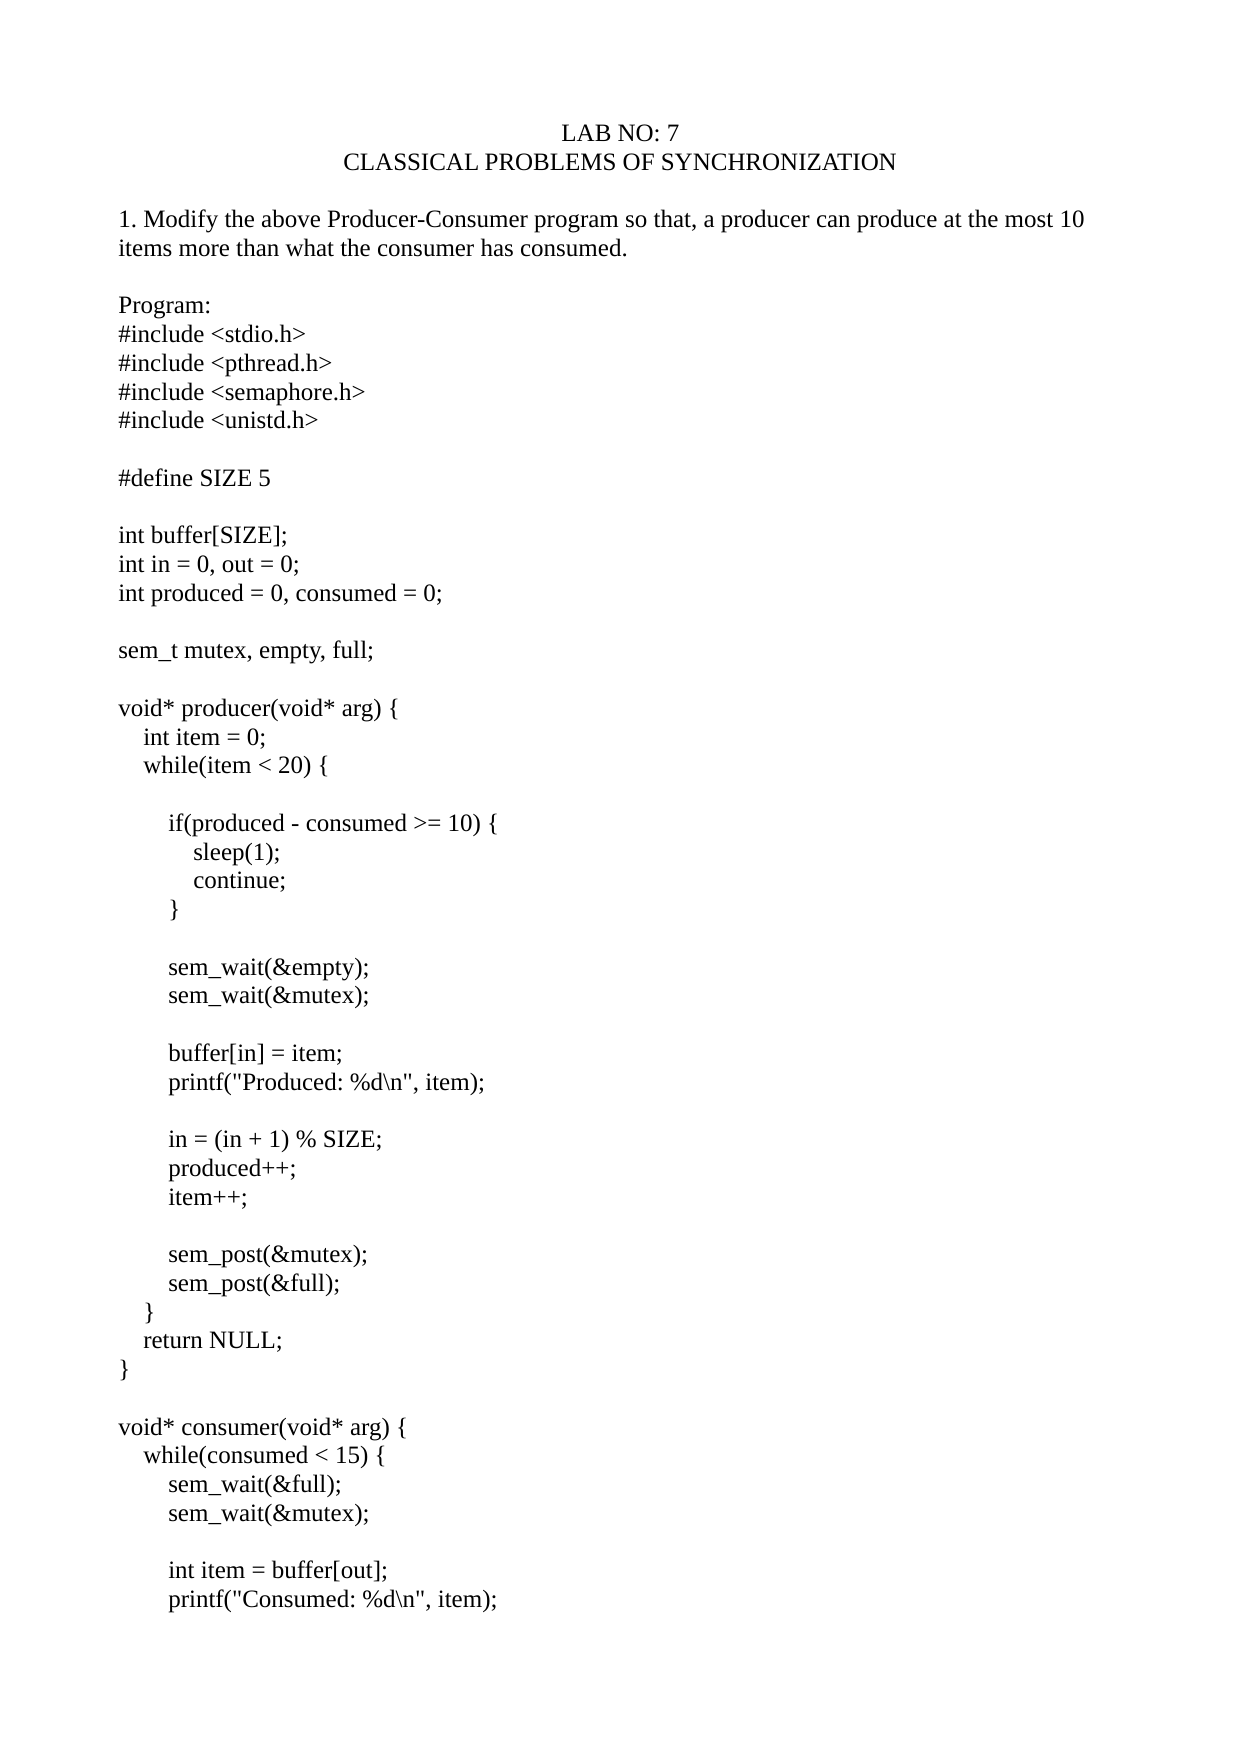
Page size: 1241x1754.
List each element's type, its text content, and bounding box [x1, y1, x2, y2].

text int in = 0, out = 0; [118, 549, 1122, 578]
text sleep(1); [118, 837, 1122, 866]
text #include <unistd.h> [118, 406, 1122, 434]
text LAB NO: 7 [118, 118, 1122, 147]
text int buffer[SIZE]; [118, 521, 1122, 549]
text while(consumed < 15) { [118, 1441, 1122, 1469]
text } [118, 1297, 1122, 1326]
text sem_wait(&full); [118, 1469, 1122, 1498]
text while(item < 20) { [118, 751, 1122, 779]
text int item = 0; [118, 722, 1122, 751]
text continue; [118, 866, 1122, 894]
text produced++; [118, 1153, 1122, 1182]
text #define SIZE 5 [118, 463, 1122, 492]
text #include <semaphore.h> [118, 377, 1122, 406]
text } [118, 894, 1122, 923]
text int item = buffer[out]; [118, 1556, 1122, 1584]
text in = (in + 1) % SIZE; [118, 1124, 1122, 1153]
text sem_t mutex, empty, full; [118, 636, 1122, 664]
text return NULL; [118, 1326, 1122, 1354]
text #include <pthread.h> [118, 348, 1122, 377]
text Program: [118, 291, 1122, 319]
text } [118, 1354, 1122, 1383]
text CLASSICAL PROBLEMS OF SYNCHRONIZATION [118, 147, 1122, 176]
text void* producer(void* arg) { [118, 693, 1122, 722]
text sem_wait(&mutex); [118, 981, 1122, 1009]
text item++; [118, 1182, 1122, 1211]
text if(produced - consumed >= 10) { [118, 808, 1122, 837]
text sem_wait(&mutex); [118, 1498, 1122, 1527]
text void* consumer(void* arg) { [118, 1412, 1122, 1441]
text sem_wait(&empty); [118, 952, 1122, 981]
text #include <stdio.h> [118, 319, 1122, 348]
text 1. Modify the above Producer-Consumer program so that, a producer can produce at the most 10 items more than what the consumer has consumed. [118, 204, 1122, 262]
text sem_post(&mutex); [118, 1239, 1122, 1268]
text printf("Produced: %d\n", item); [118, 1067, 1122, 1096]
text int produced = 0, consumed = 0; [118, 578, 1122, 607]
text buffer[in] = item; [118, 1038, 1122, 1067]
text sem_post(&full); [118, 1268, 1122, 1297]
text printf("Consumed: %d\n", item); [118, 1584, 1122, 1613]
